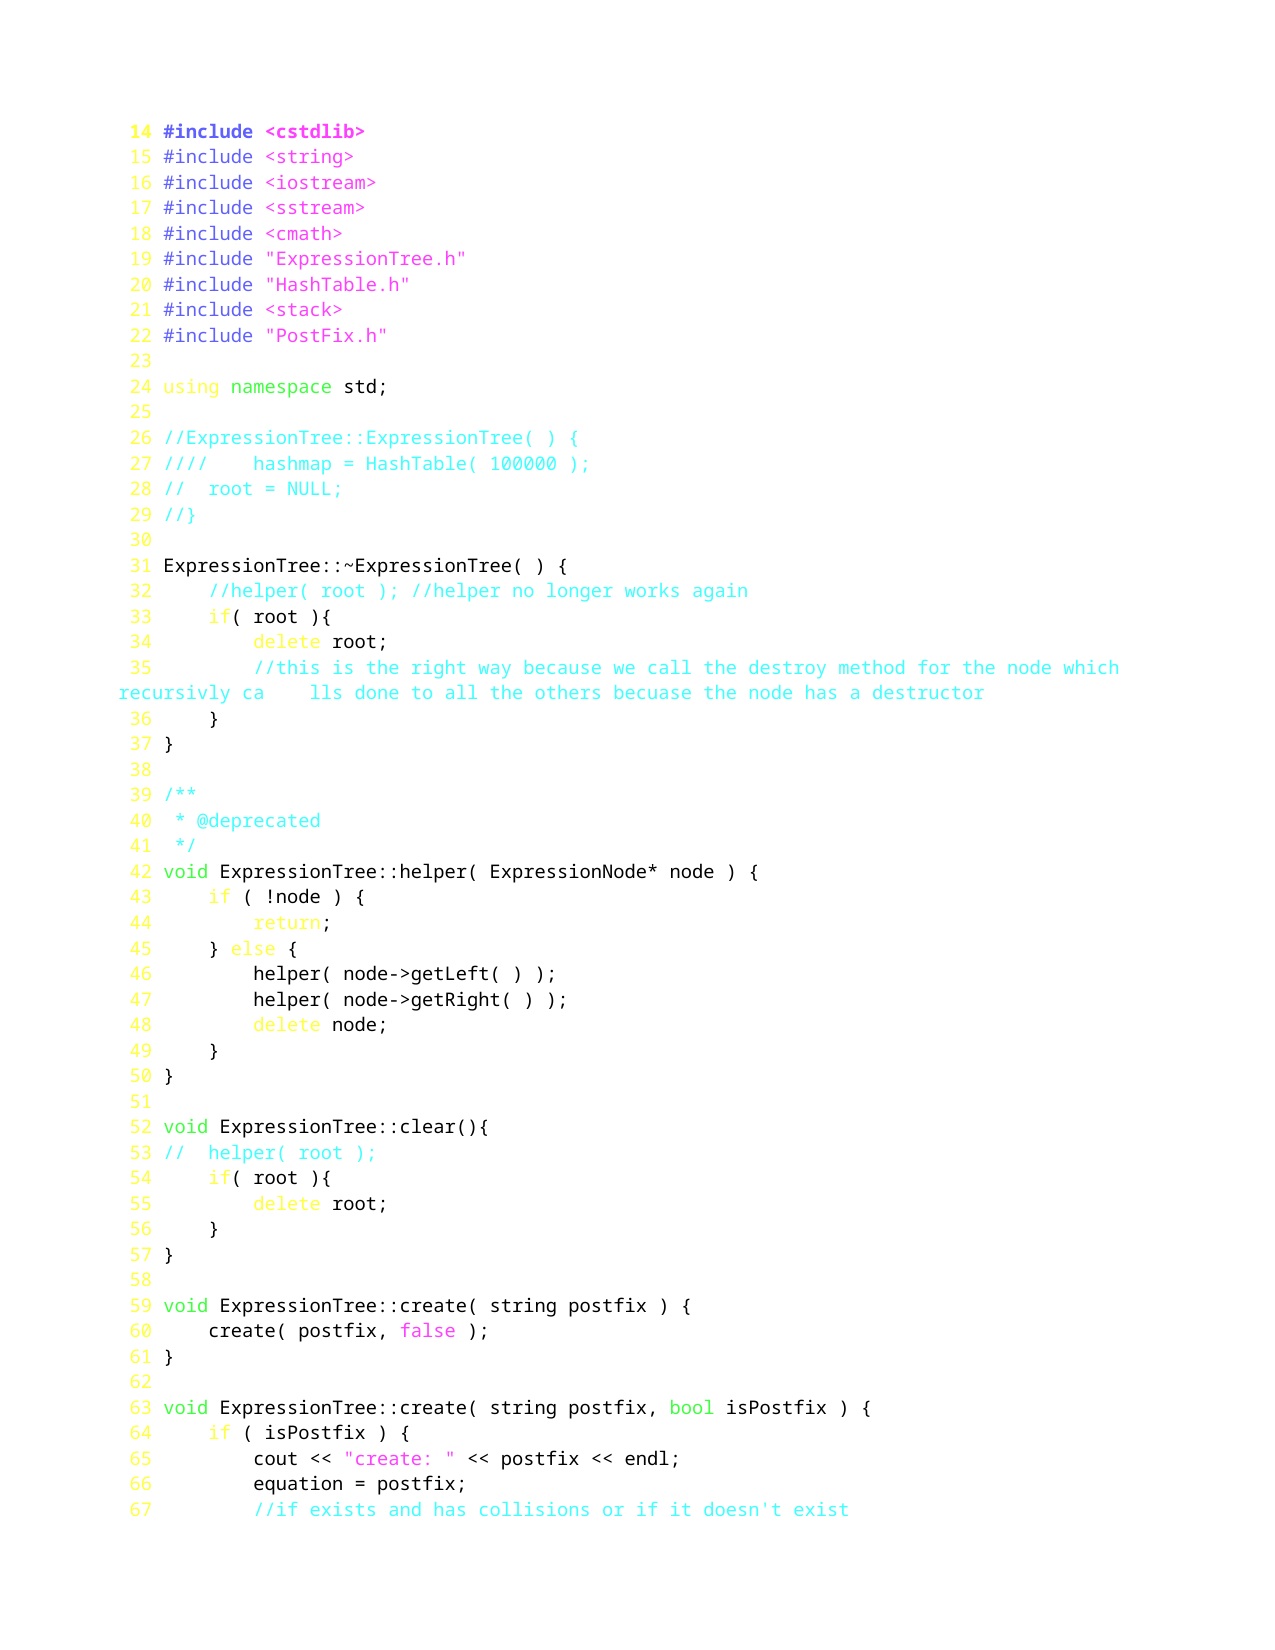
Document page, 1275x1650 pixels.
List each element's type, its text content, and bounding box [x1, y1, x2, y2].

text 28 // root = NULL; [118, 475, 1157, 501]
text 23 [118, 348, 1157, 373]
text 65 cout << "create: " << postfix << endl; [118, 1445, 1157, 1471]
text 33 if( root ){ [118, 603, 1157, 628]
text 67 //if exists and has collisions or if it doesn't exist [118, 1496, 1157, 1522]
text 14 #include <cstdlib> [118, 118, 1157, 144]
text 20 #include "HashTable.h" [118, 271, 1157, 297]
text 48 delete node; [118, 1011, 1157, 1037]
text 38 [118, 756, 1157, 782]
text 50 } [118, 1062, 1157, 1088]
text 25 [118, 399, 1157, 424]
text 60 create( postfix, false ); [118, 1318, 1157, 1343]
text 58 [118, 1267, 1157, 1292]
text 32 //helper( root ); //helper no longer works again [118, 577, 1157, 603]
text 30 [118, 526, 1157, 552]
text 26 //ExpressionTree::ExpressionTree( ) { [118, 424, 1157, 450]
text 34 delete root; [118, 628, 1157, 654]
text 35 //this is the right way because we call the destroy method for the node which recursivly ca lls done to all the others becuase the node has a destructor [118, 654, 1157, 705]
text 18 #include <cmath> [118, 220, 1157, 246]
text 31 ExpressionTree::~ExpressionTree( ) { [118, 552, 1157, 577]
text 53 // helper( root ); [118, 1139, 1157, 1164]
text 66 equation = postfix; [118, 1471, 1157, 1496]
text 56 } [118, 1216, 1157, 1241]
text 54 if( root ){ [118, 1164, 1157, 1190]
text 17 #include <sstream> [118, 195, 1157, 220]
text 51 [118, 1088, 1157, 1113]
text 37 } [118, 731, 1157, 756]
text 52 void ExpressionTree::clear(){ [118, 1113, 1157, 1139]
text 44 return; [118, 909, 1157, 935]
text 55 delete root; [118, 1190, 1157, 1216]
text 57 } [118, 1241, 1157, 1267]
text 47 helper( node->getRight( ) ); [118, 986, 1157, 1011]
text 64 if ( isPostfix ) { [118, 1420, 1157, 1445]
text 46 helper( node->getLeft( ) ); [118, 960, 1157, 986]
text 43 if ( !node ) { [118, 884, 1157, 909]
text 39 /** [118, 782, 1157, 807]
text 16 #include <iostream> [118, 169, 1157, 195]
text 62 [118, 1369, 1157, 1394]
text 63 void ExpressionTree::create( string postfix, bool isPostfix ) { [118, 1394, 1157, 1420]
text 15 #include <string> [118, 144, 1157, 169]
text 42 void ExpressionTree::helper( ExpressionNode* node ) { [118, 858, 1157, 884]
text 29 //} [118, 501, 1157, 526]
text 61 } [118, 1343, 1157, 1369]
text 24 using namespace std; [118, 373, 1157, 399]
text 19 #include "ExpressionTree.h" [118, 246, 1157, 271]
text 59 void ExpressionTree::create( string postfix ) { [118, 1292, 1157, 1318]
text 40 * @deprecated [118, 807, 1157, 833]
text 49 } [118, 1037, 1157, 1062]
text 45 } else { [118, 935, 1157, 960]
text 21 #include <stack> [118, 297, 1157, 322]
text 27 //// hashmap = HashTable( 100000 ); [118, 450, 1157, 475]
text 22 #include "PostFix.h" [118, 322, 1157, 348]
text 36 } [118, 705, 1157, 731]
text 41 */ [118, 833, 1157, 858]
